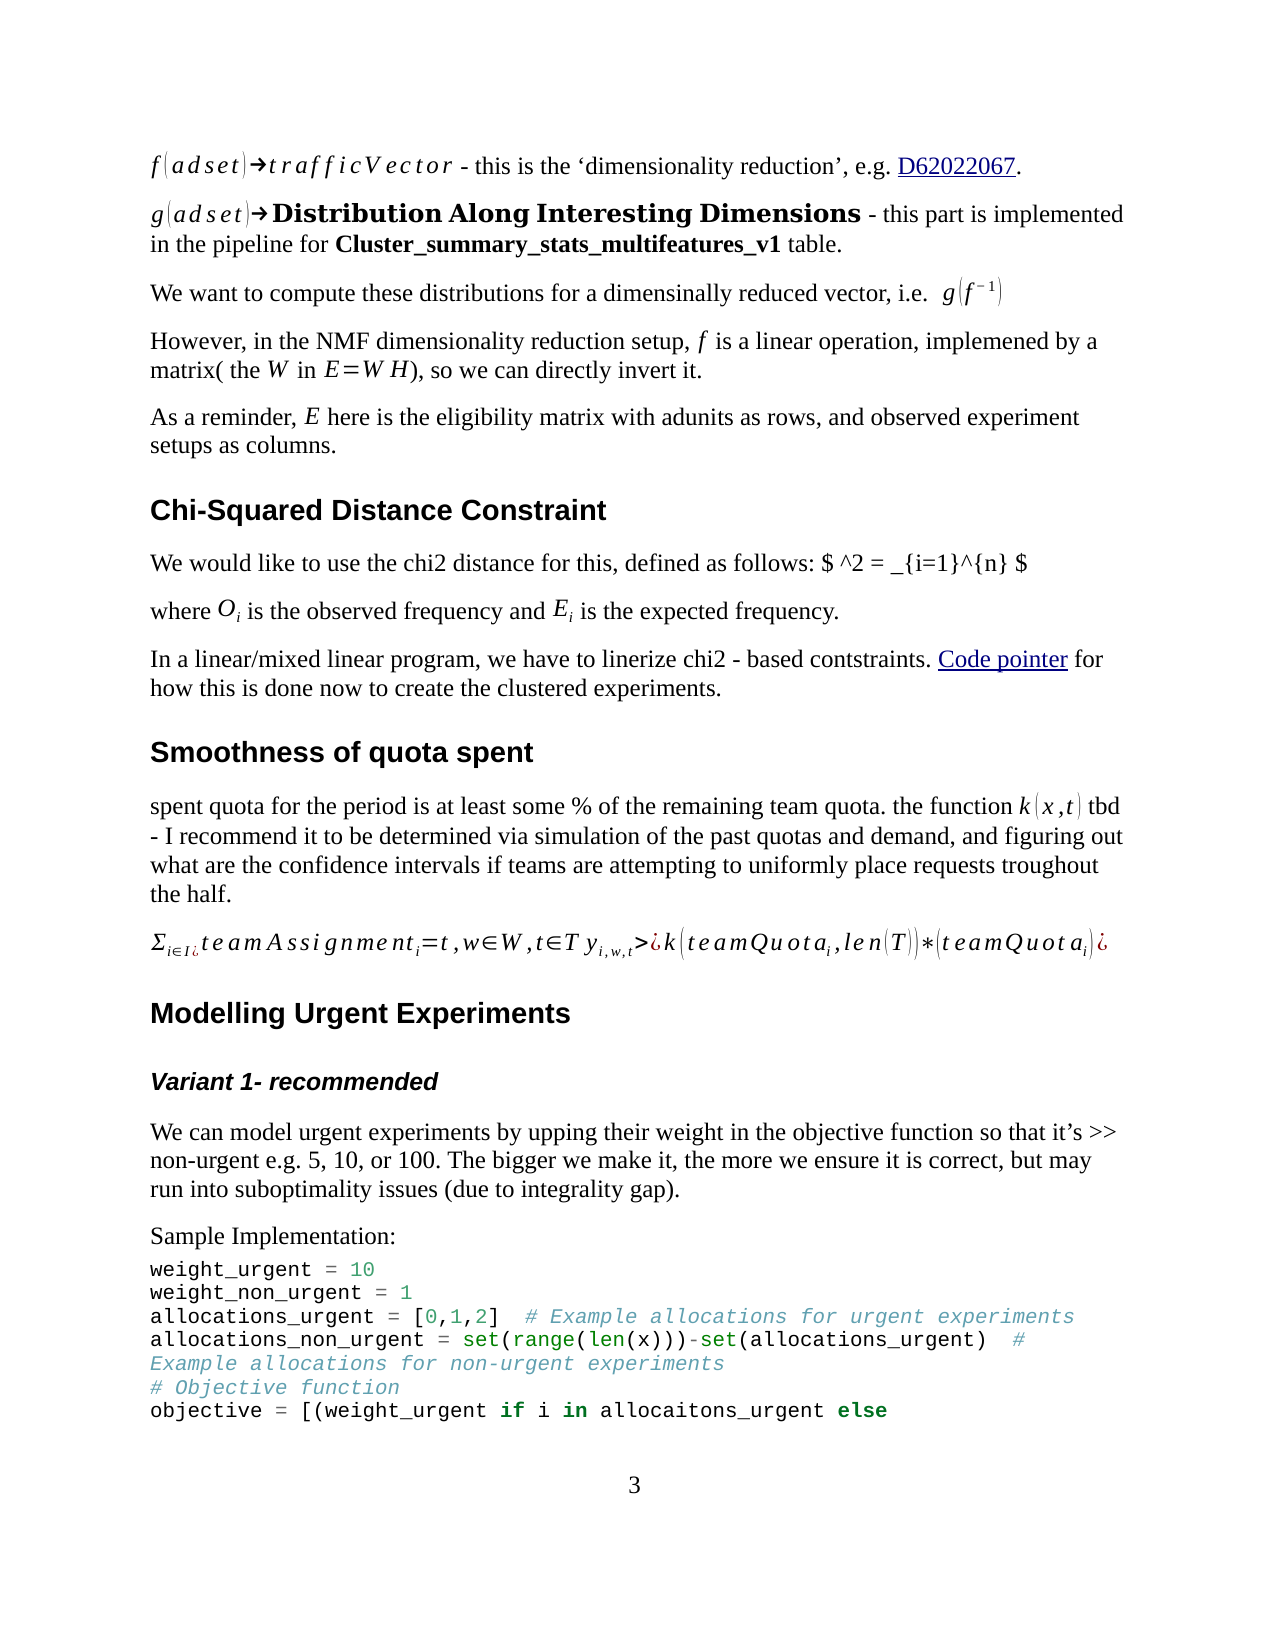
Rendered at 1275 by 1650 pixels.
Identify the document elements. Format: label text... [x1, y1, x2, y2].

text We would like to use the chi2 distance for this, defined as follows: $ ^2 = _{i=1}^{n} $ [150, 548, 1125, 577]
subtitle Smoothness of quota spent [150, 736, 1125, 769]
text where is the observed frequency and is the expected frequency. [150, 595, 1125, 626]
text We want to compute these distributions for a dimensinally reduced vector, i.e. [150, 276, 1125, 308]
text Sample Implementation: [150, 1221, 1125, 1249]
text In a linear/mixed linear program, we have to linerize chi2 - based contstraints. Code pointer for how this is done now to create the clustered experiments. [150, 644, 1125, 702]
text weight_non_urgent = 1 [150, 1282, 1125, 1306]
text allocations_urgent = [0,1,2] # Example allocations for urgent experiments [150, 1306, 1125, 1329]
subtitle Chi-Squared Distance Constraint [150, 493, 1125, 527]
subtitle Modelling Urgent Experiments [150, 996, 1125, 1029]
text However, in the NMF dimensionality reduction setup, is a linear operation, implemened by a matrix( the in ), so we can directly invert it. [150, 326, 1125, 384]
text - this is the ‘dimensionality reduction’, e.g. D62022067. [150, 150, 1125, 181]
text allocations_non_urgent = set(range(len(x)))-set(allocations_urgent) # Example allocations for non-urgent experiments [150, 1329, 1125, 1377]
text As a reminder, here is the eligibility matrix with adunits as rows, and observed experiment setups as columns. [150, 402, 1125, 459]
text We can model urgent experiments by upping their weight in the objective function so that it’s >> non-urgent e.g. 5, 10, or 100. The bigger we make it, the more we ensure it is correct, but may run into suboptimality issues (due to integrality gap). [150, 1117, 1125, 1203]
text objective = [(weight_urgent if i in allocaitons_urgent else [150, 1400, 1125, 1424]
text - this part is implemented in the pipeline for Cluster_summary_stats_multifeatures_v1 table. [150, 198, 1125, 258]
subtitle Variant 1- recommended [150, 1067, 1125, 1095]
text spent quota for the period is at least some % of the remaining team quota. the function tbd - I recommend it to be determined via simulation of the past quotas and demand, and figuring out what are the confidence intervals if teams are attempting to uniformly place requests troughout the half. [150, 791, 1125, 907]
text weight_urgent = 10 [150, 1258, 1125, 1282]
text # Objective function [150, 1377, 1125, 1400]
